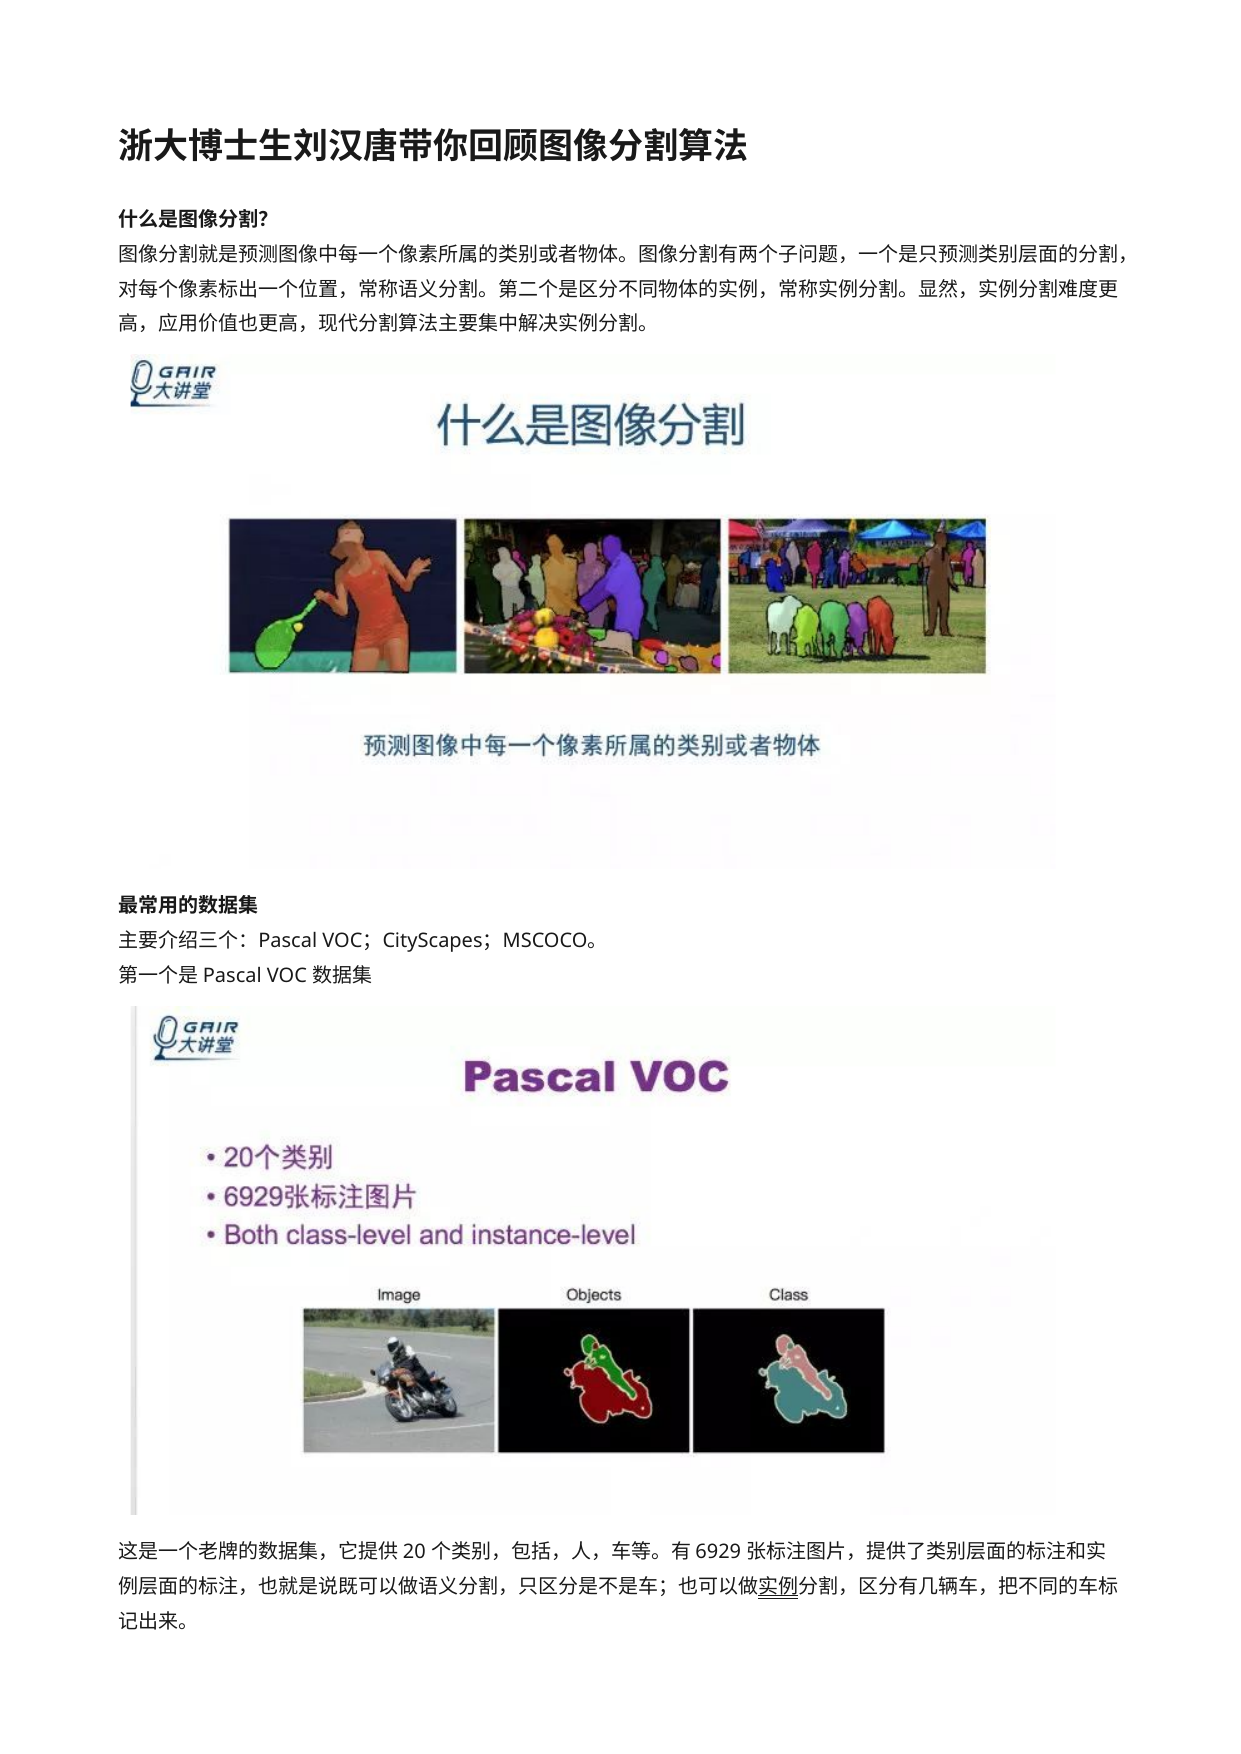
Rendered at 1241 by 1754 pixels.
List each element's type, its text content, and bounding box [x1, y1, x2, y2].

text 图像分割就是预测图像中每一个像素所属的类别或者物体。图像分割有两个子问题，一个是只预测类别层面的分割，对每个像素标出一个位置，常称语义分割。第二个是区分不同物体的实例，常称实例分割。显然，实例分割难度更高，应用价值也更高，现代分割算法主要集中解决实例分割。 [118, 238, 1122, 336]
text 什么是图像分割？ [118, 203, 1122, 232]
picture [130, 354, 1056, 869]
text 最常用的数据集 [118, 890, 1122, 919]
picture [130, 1006, 1056, 1515]
text 主要介绍三个：Pascal VOC；CityScapes；MSCOCO。 [118, 924, 1122, 953]
subtitle 浙大博士生刘汉唐带你回顾图像分割算法 [118, 118, 1122, 169]
text 第一个是 Pascal VOC 数据集 [118, 959, 1122, 988]
text 这是一个老牌的数据集，它提供 20 个类别，包括，人，车等。有 6929 张标注图片，提供了类别层面的标注和实例层面的标注，也就是说既可以做语义分割，只区分是不是车；也可以做实例分割，区分有几辆车，把不同的车标记出来。 [118, 1536, 1122, 1634]
